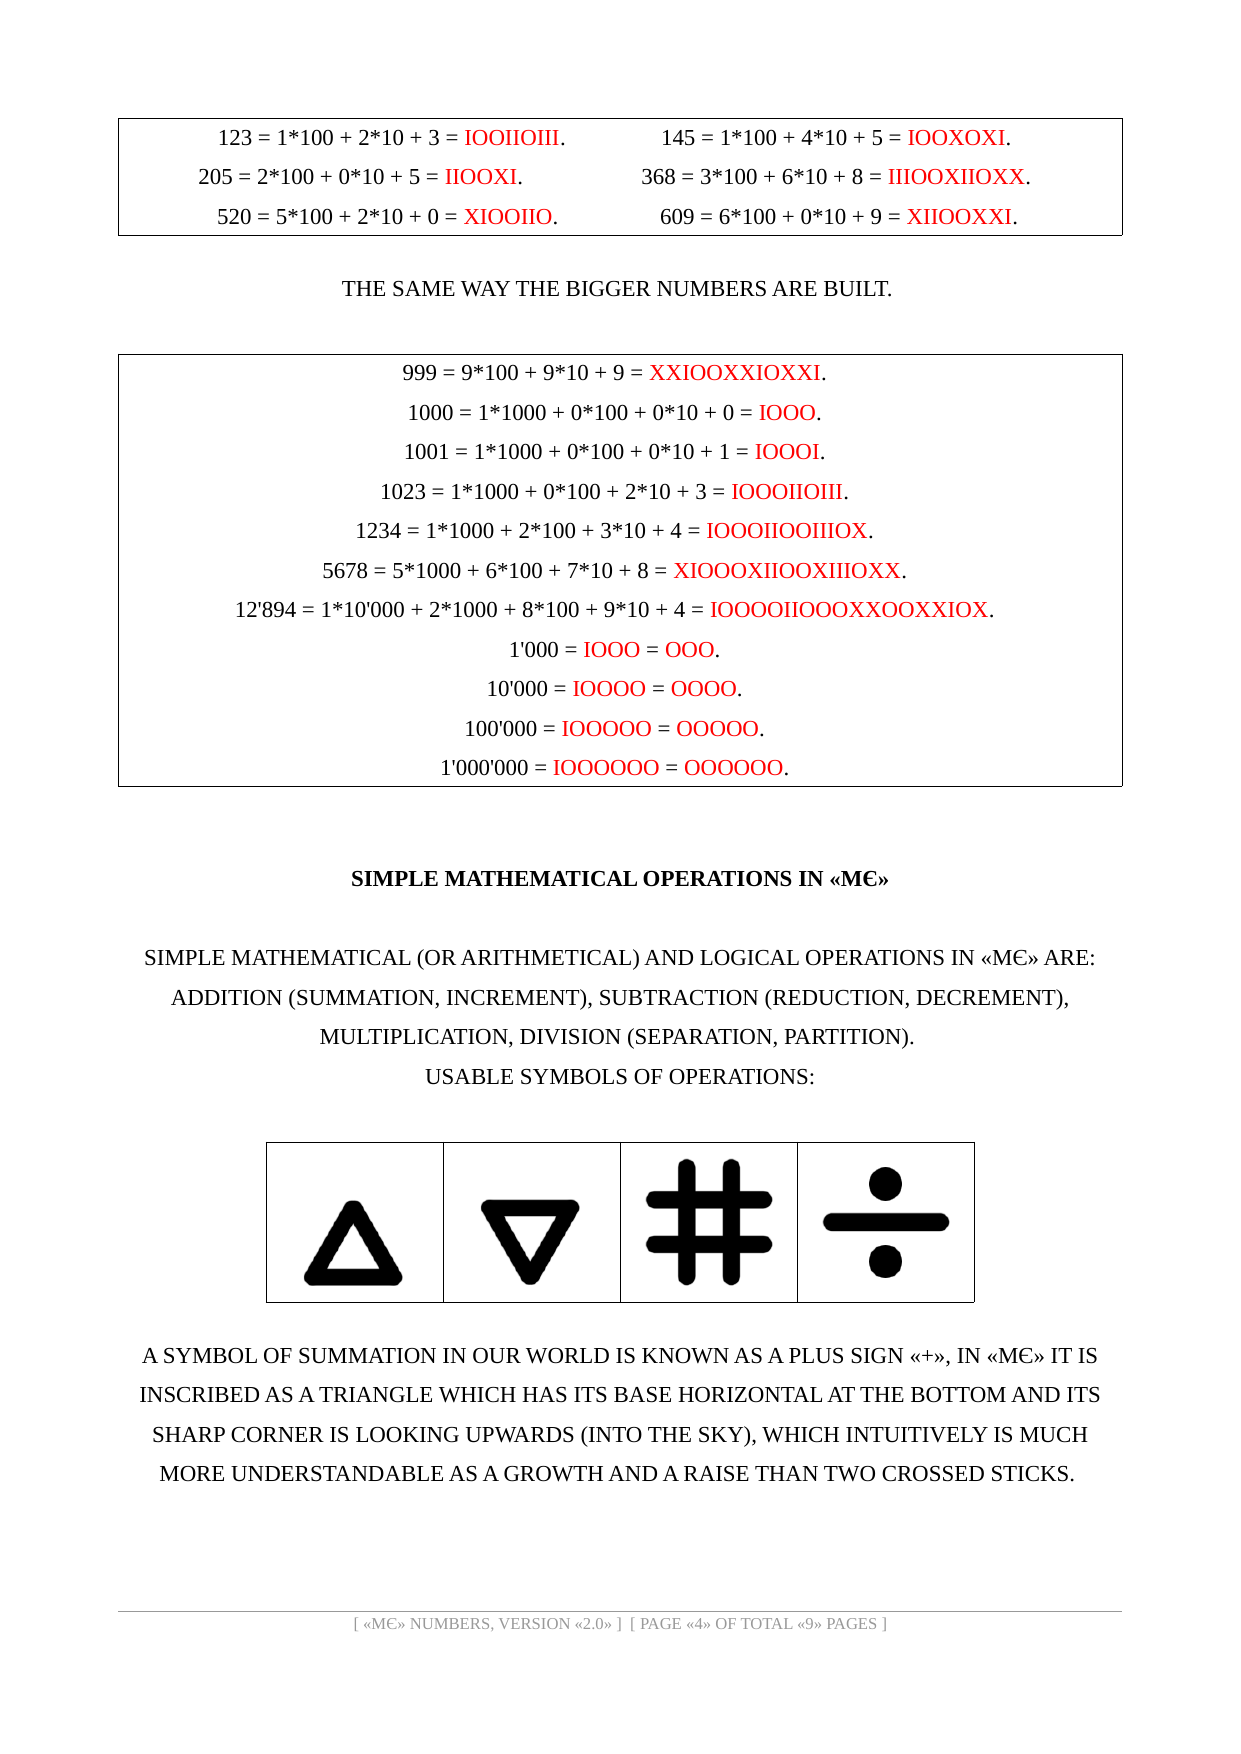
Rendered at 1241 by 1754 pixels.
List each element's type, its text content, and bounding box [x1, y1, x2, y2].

text A SYMBOL OF SUMMATION IN OUR WORLD IS KNOWN AS A PLUS SIGN «+», IN «МЄ» IT IS INSCRIBED AS A TRIANGLE WHICH HAS ITS BASE HORIZONTAL AT THE BOTTOM AND ITS SHARP CORNER IS LOOKING UPWARDS (INTO THE SKY), WHICH INTUITIVELY IS MUCH MORE UNDERSTANDABLE AS A GROWTH AND A RAISE THAN TWO CROSSED STICKS. [118, 1342, 1122, 1486]
text THE SAME WAY THE BIGGER NUMBERS ARE BUILT. [118, 274, 1122, 301]
picture [280, 1147, 429, 1297]
table_header [444, 1143, 620, 1302]
table_header [621, 1143, 797, 1302]
text USABLE SYMBOLS OF OPERATIONS: [118, 1063, 1122, 1089]
text SIMPLE MATHEMATICAL OPERATIONS IN «МЄ» [118, 865, 1122, 892]
table_header 123 = 1*100 + 2*10 + 3 = IOOIIOIII. 145 = 1*100 + 4*10 + 5 = IOOXOXI. 205 = 2*100 + 0*10 + 5 = IIOOXI. 368 = 3*100 + 6*10 + 8 = IIIOOXIIOXX. 520 = 5*100 + 2*10 + 0 = XIOOIIO. 609 = 6*100 + 0*10 + 9 = XIIOOXXI. [119, 119, 1122, 235]
picture [634, 1147, 783, 1297]
table_header [267, 1143, 443, 1302]
picture [457, 1147, 606, 1297]
table_header [798, 1143, 974, 1302]
text SIMPLE MATHEMATICAL (OR ARITHMETICAL) AND LOGICAL OPERATIONS IN «МЄ» ARE: ADDITION (SUMMATION, INCREMENT), SUBTRACTION (REDUCTION, DECREMENT), MULTIPLICATION, DIVISION (SEPARATION, PARTITION). [118, 944, 1122, 1049]
picture [811, 1147, 961, 1297]
table_header 999 = 9*100 + 9*10 + 9 = XXIOOXXIOXXI. 1000 = 1*1000 + 0*100 + 0*10 + 0 = IOOO. 1001 = 1*1000 + 0*100 + 0*10 + 1 = IOOOI. 1023 = 1*1000 + 0*100 + 2*10 + 3 = IOOOIIOIII. 1234 = 1*1000 + 2*100 + 3*10 + 4 = IOOOIIOOIIIOX. 5678 = 5*1000 + 6*100 + 7*10 + 8 = XIOOOXIIOOXIIIOXX. 12'894 = 1*10'000 + 2*1000 + 8*100 + 9*10 + 4 = IOOOOIIOOOXXOOXXIOX. 1'000 = IOOO = OOO. 10'000 = IOOOO = OOOO. 100'000 = IOOOOO = OOOOO. 1'000'000 = IOOOOOO = OOOOOO. [119, 355, 1122, 786]
